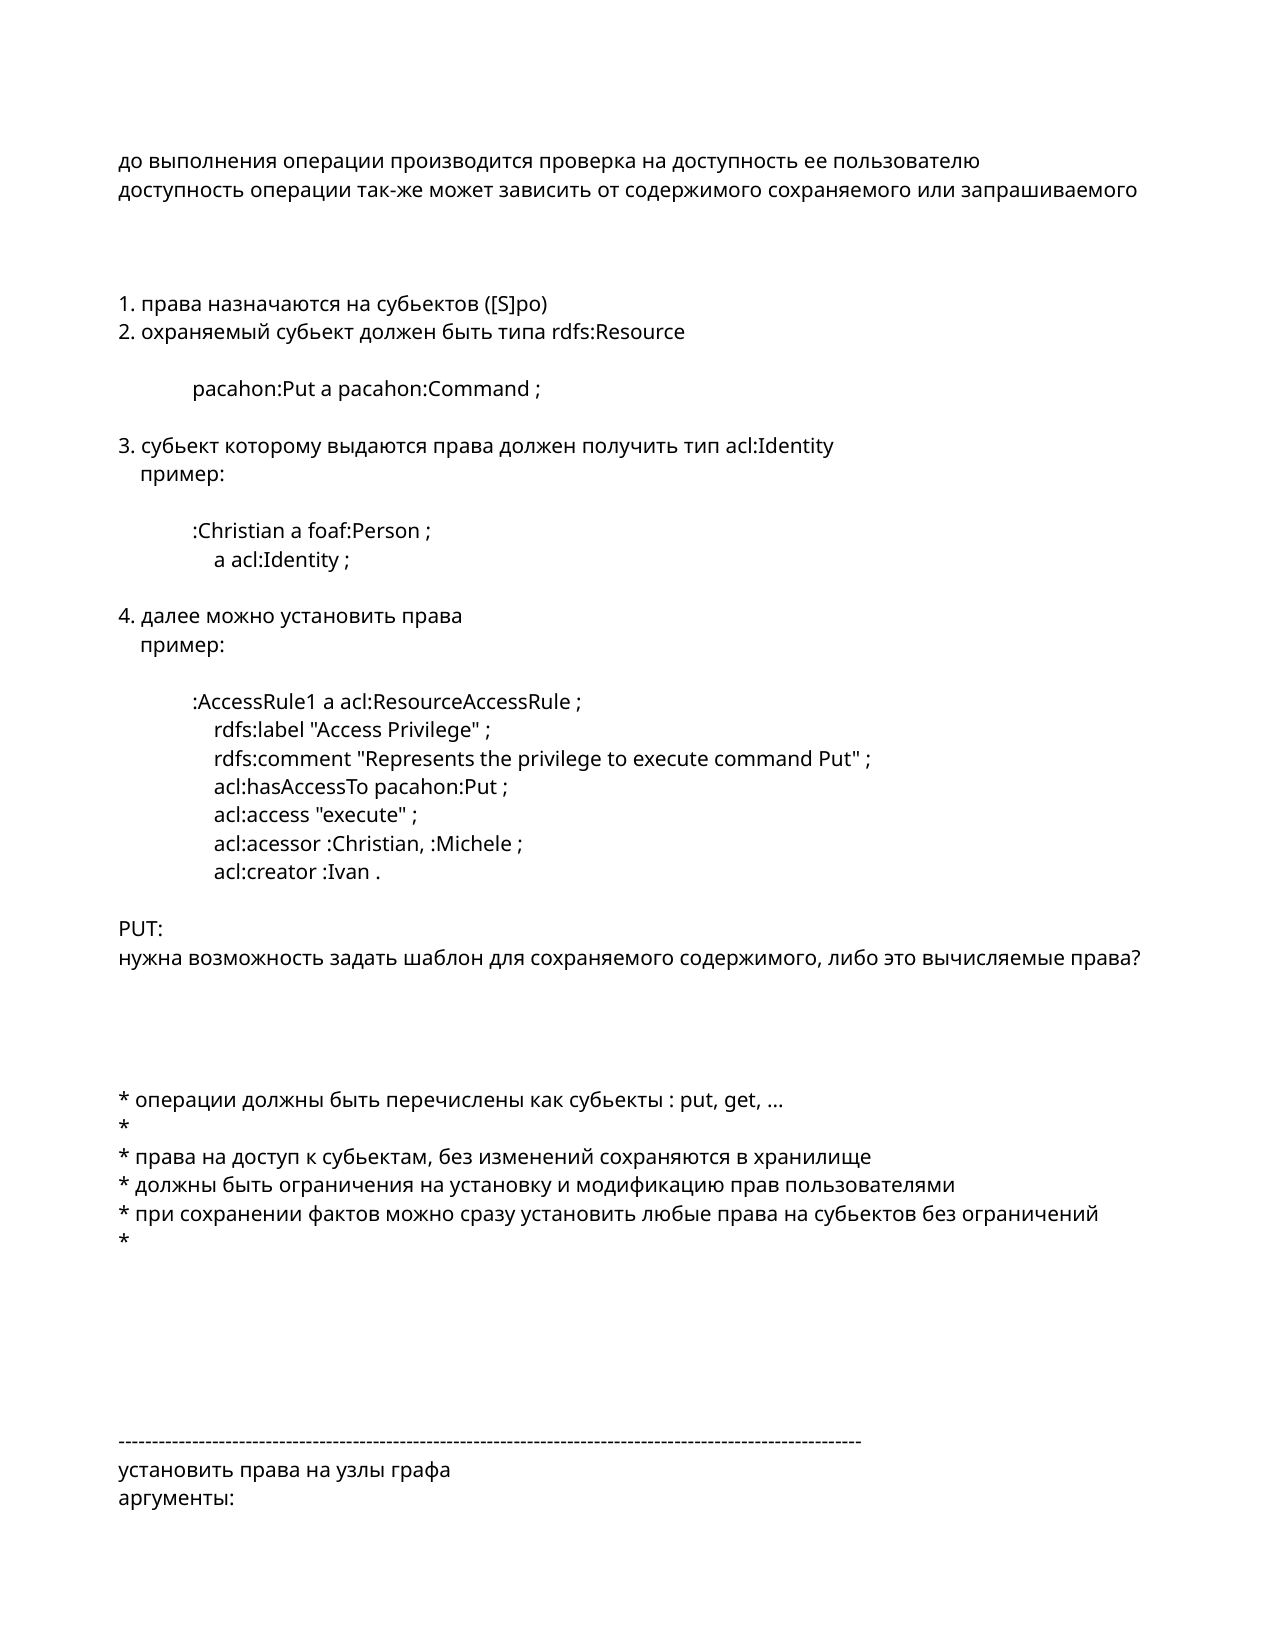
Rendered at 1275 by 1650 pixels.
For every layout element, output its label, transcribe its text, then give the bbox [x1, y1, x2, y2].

text acl:hasAccessTo pacahon:Put ; [118, 772, 1157, 801]
text * [118, 1227, 1157, 1256]
text нужна возможность задать шаблон для сохраняемого содержимого, либо это вычисляемые права? [118, 943, 1157, 971]
text установить права на узлы графа [118, 1455, 1157, 1483]
text 1. права назначаются на субьектов ([S]po) [118, 289, 1157, 317]
text :AccessRule1 a acl:ResourceAccessRule ; [118, 687, 1157, 715]
text acl:access "execute" ; [118, 801, 1157, 829]
text пример: [118, 630, 1157, 658]
text 2. охраняемый субьект должен быть типа rdfs:Resource [118, 317, 1157, 346]
text * [118, 1113, 1157, 1142]
text :Christian a foaf:Person ; [118, 516, 1157, 545]
text rdfs:label "Access Privilege" ; [118, 715, 1157, 744]
text --------------------------------------------------------------------------------------------------------------- [118, 1426, 1157, 1455]
text acl:acessor :Christian, :Michele ; [118, 829, 1157, 857]
text * права на доступ к субьектам, без изменений сохраняются в хранилище [118, 1142, 1157, 1170]
text доступность операции так-же может зависить от содержимого сохраняемого или запрашиваемого [118, 175, 1157, 203]
text аргументы: [118, 1483, 1157, 1512]
text pacahon:Put a pacahon:Command ; [118, 374, 1157, 402]
text acl:creator :Ivan . [118, 857, 1157, 886]
text * операции должны быть перечислены как субьекты : put, get, ... [118, 1085, 1157, 1113]
text до выполнения операции производится проверка на доступность ее пользователю [118, 147, 1157, 175]
text * должны быть ограничения на установку и модификацию прав пользователями [118, 1170, 1157, 1199]
text * при сохранении фактов можно сразу установить любые права на субьектов без ограничений [118, 1199, 1157, 1227]
text 4. далее можно установить права [118, 602, 1157, 630]
text rdfs:comment "Represents the privilege to execute command Put" ; [118, 744, 1157, 772]
text 3. субьект которому выдаются права должен получить тип acl:Identity [118, 431, 1157, 459]
text пример: [118, 459, 1157, 488]
text PUT: [118, 914, 1157, 943]
text a acl:Identity ; [118, 545, 1157, 573]
